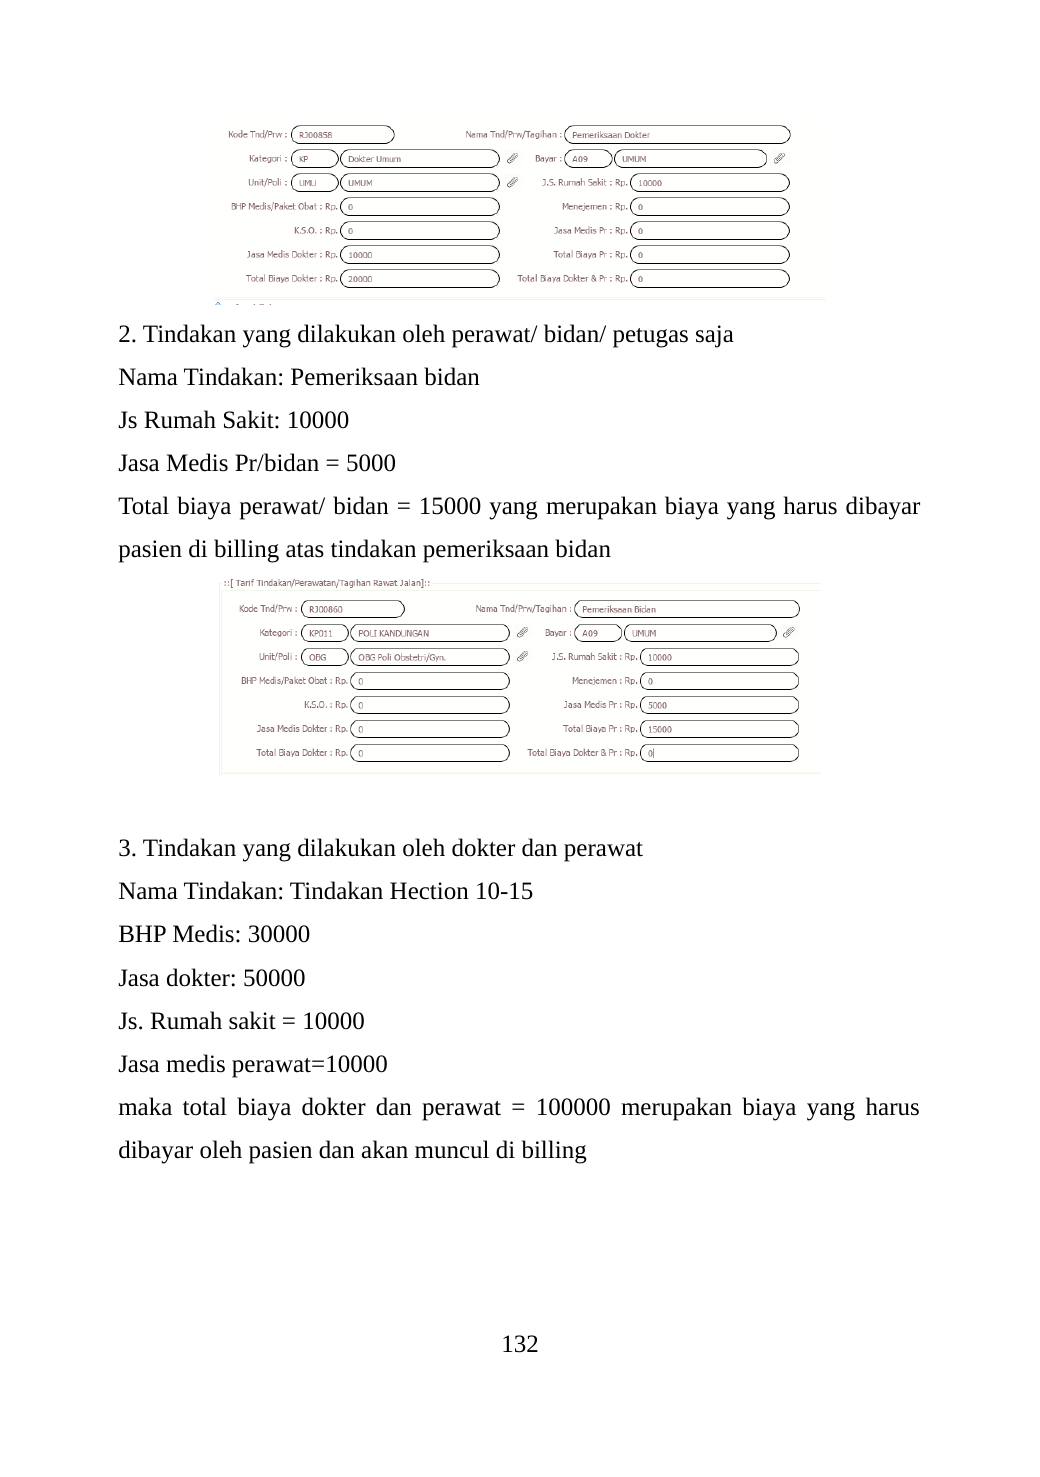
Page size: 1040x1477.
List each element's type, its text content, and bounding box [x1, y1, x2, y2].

picture [217, 577, 822, 776]
text Jasa Medis Pr/bidan = 5000 [118, 448, 921, 477]
text Total biaya perawat/ bidan = 15000 yang merupakan biaya yang harus dibayar pasien di billing atas tindakan pemeriksaan bidan [118, 491, 921, 563]
text Js. Rumah sakit = 10000 [118, 1006, 921, 1034]
text Jasa dokter: 50000 [118, 963, 921, 991]
text Nama Tindakan: Pemeriksaan bidan [118, 362, 921, 391]
text maka total biaya dokter dan perawat = 100000 merupakan biaya yang harus dibayar oleh pasien dan akan muncul di billing [118, 1092, 921, 1164]
picture [213, 118, 826, 305]
text 3. Tindakan yang dilakukan oleh dokter dan perawat [118, 833, 921, 862]
text Jasa medis perawat=10000 [118, 1049, 921, 1078]
text Js Rumah Sakit: 10000 [118, 405, 921, 434]
text 2. Tindakan yang dilakukan oleh perawat/ bidan/ petugas saja [118, 118, 921, 348]
text BHP Medis: 30000 [118, 919, 921, 948]
text Nama Tindakan: Tindakan Hection 10-15 [118, 876, 921, 905]
